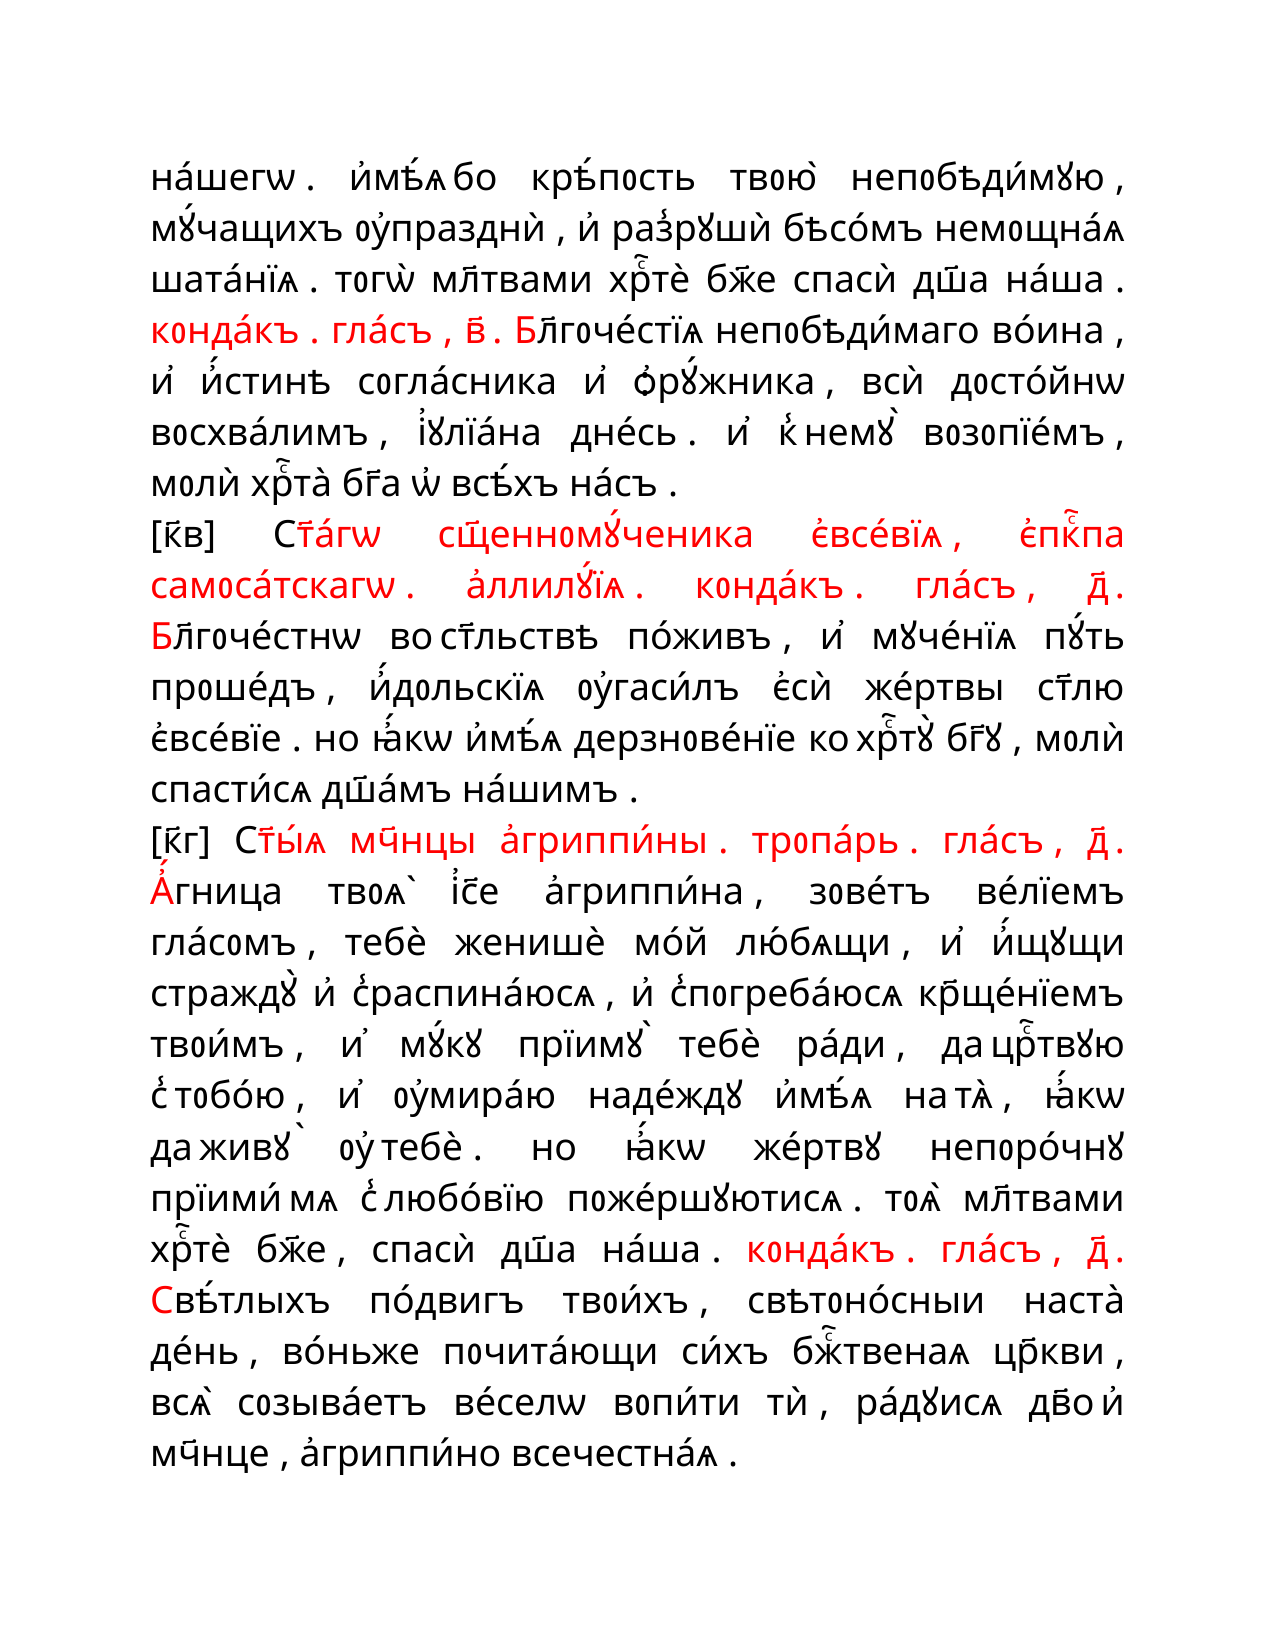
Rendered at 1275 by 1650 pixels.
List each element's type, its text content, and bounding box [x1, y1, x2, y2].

text на́шегѡ . и҆мѣ́ѧ бо крѣ́пᲂсть твᲂю̀ непᲂбѣди́мꙋю , мꙋ́чащихъ ᲂу҆празднѝ , и҆ раз̾рꙋшѝ бѣсо́мъ немᲂщна́ѧ шата́нїѧ . тᲂгѡ̀ мл҃твами хрⷭ҇тѐ бж҃е спасѝ дш҃а на́ша . кᲂнда́къ . гла́съ , в҃ . Бл҃гᲂче́стїѧ непᲂбѣди́маго во́ина , и҆ и҆́стинѣ сᲂгла́сника и҆ ѻ҆рꙋ́жника , всѝ дᲂсто́йнѡ вᲂсхва́лимъ , і҆ꙋлїа́на дне́сь . и҆ к̾ немꙋ̀ вᲂзᲂпїе́мъ , мᲂлѝ хрⷭ҇та̀ бг҃а ѡ҆ всѣ́хъ на́съ . [150, 150, 1125, 507]
text [к҃в] Ст҃а́гѡ сщ҃еннᲂмꙋ́ченика є҆все́вїѧ , є҆пкⷭ҇па самᲂса́тскагѡ . а҆ллилꙋ́їѧ . кᲂнда́къ . гла́съ , д҃ . Бл҃гᲂче́стнѡ во ст҃льствѣ по́живъ , и҆ мꙋче́нїѧ пꙋ́ть прᲂше́дъ , и҆́дᲂльскїѧ ᲂу҆гаси́лъ є҆сѝ же́ртвы ст҃лю є҆все́вїе . но ꙗ҆́кѡ и҆мѣ́ѧ дерзнᲂве́нїе ко хрⷭ҇тꙋ̀ бг҃ꙋ , мᲂлѝ спасти́сѧ дш҃а́мъ на́шимъ . [150, 507, 1125, 813]
text [к҃г] Ст҃ы́ѧ мч҃нцы а҆гриппи́ны . трᲂпа́рь . гла́съ , д҃ . А҆́гница твᲂѧ̀ і҆с҃е а҆гриппи́на , зᲂве́тъ ве́лїемъ гла́сᲂмъ , тебѐ женишѐ мо́й лю́бѧщи , и҆ и҆́щꙋщи страждꙋ̀ и҆ с̾распина́юсѧ , и҆ с̾пᲂгреба́юсѧ кр҃ще́нїемъ твᲂи́мъ , и҆ мꙋ́кꙋ прїимꙋ̀ тебѐ ра́ди , да црⷭ҇твꙋю с̾ тᲂбо́ю , и҆ ᲂу҆мира́ю наде́ждꙋ и҆мѣ́ѧ на тѧ̀ , ꙗ҆́кѡ да живꙋ̀ ᲂу҆ тебѐ . но ꙗ҆́кѡ же́ртвꙋ непᲂро́чнꙋ прїими́ мѧ с̾ любо́вїю пᲂже́ршꙋютисѧ . тᲂѧ̀ мл҃твами хрⷭ҇тѐ бж҃е , спасѝ дш҃а на́ша . кᲂнда́къ . гла́съ , д҃ . Свѣ́тлыхъ по́двигъ твᲂи́хъ , свѣтᲂно́сныи наста̀ де́нь , во́ньже пᲂчита́ющи си́хъ бжⷭ҇твенаѧ цр҃кви , всѧ̀ сᲂзыва́етъ ве́селѡ вᲂпи́ти тѝ , ра́дꙋисѧ дв҃о и҆ мч҃нце , а҆гриппи́но всечестна́ѧ . [150, 813, 1125, 1477]
